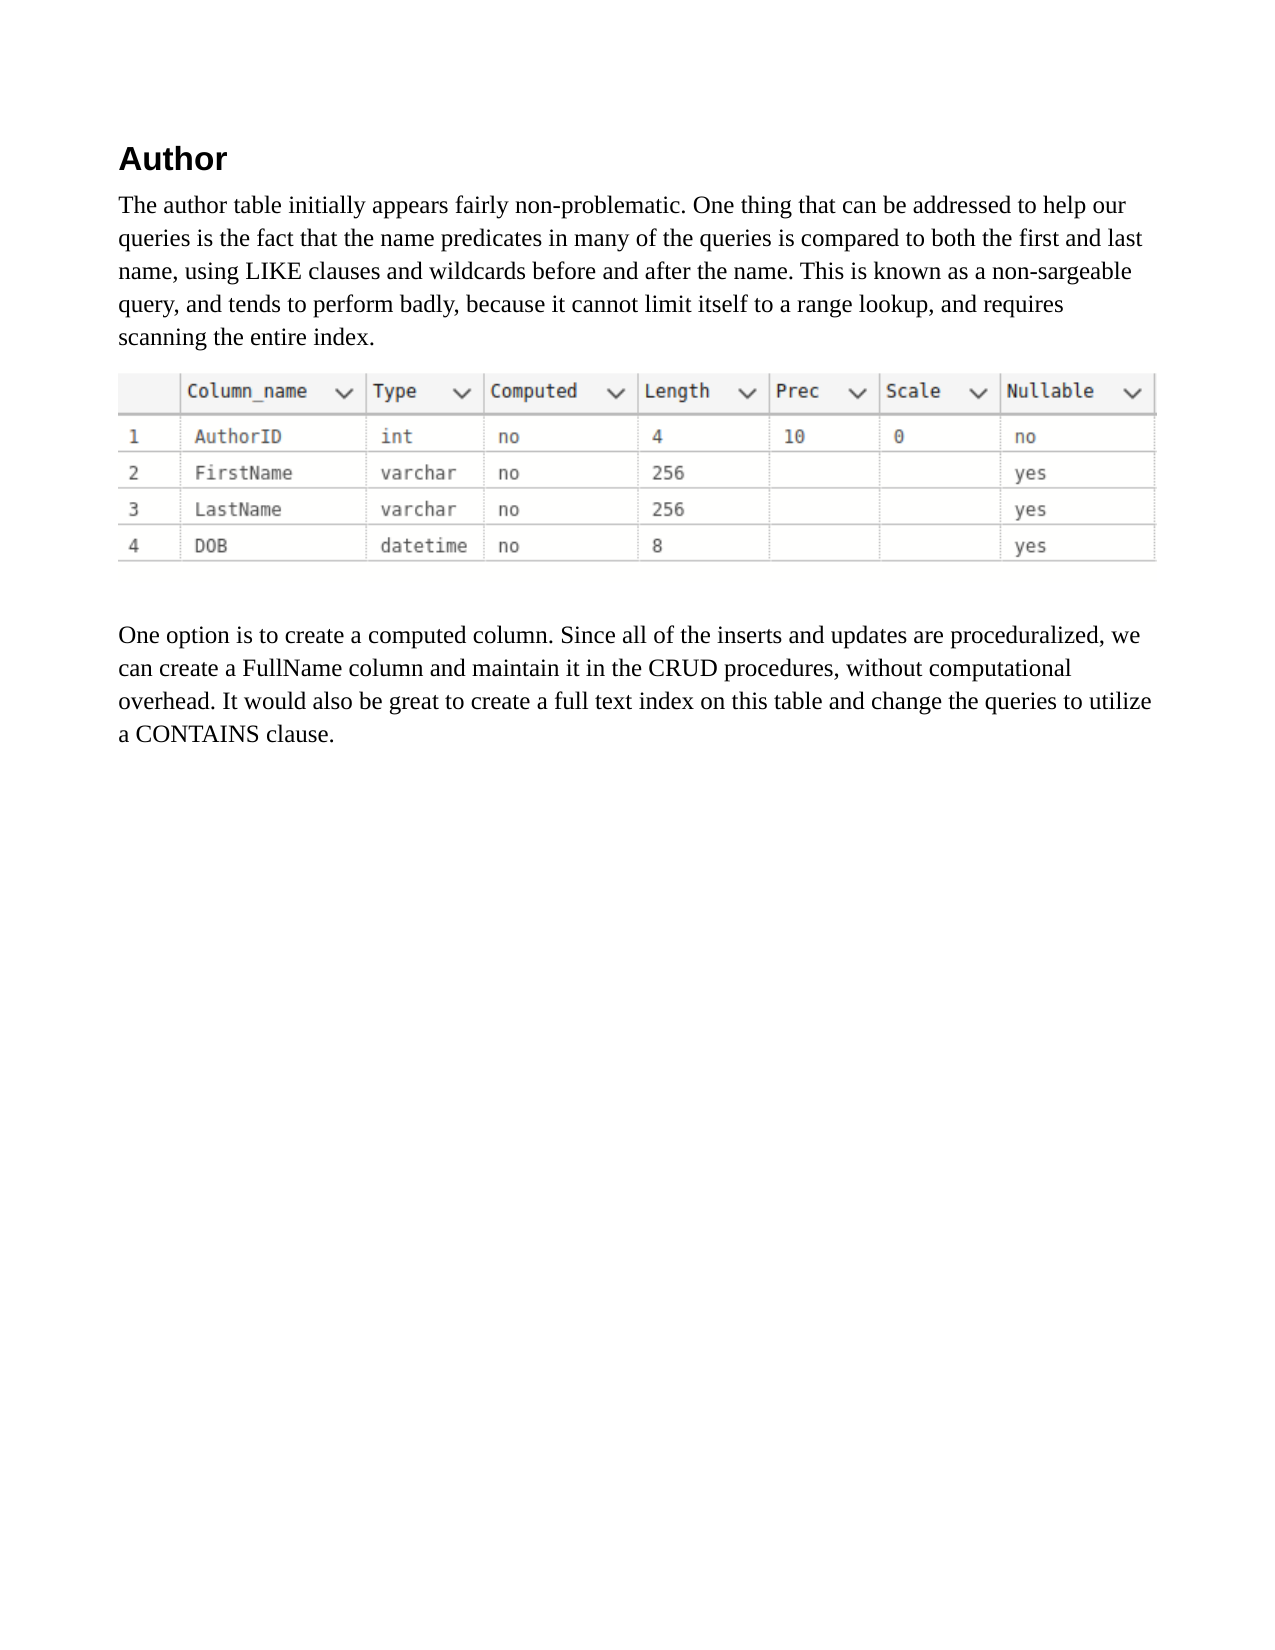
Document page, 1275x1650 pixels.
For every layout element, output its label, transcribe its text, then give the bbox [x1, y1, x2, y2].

picture [118, 369, 1157, 583]
subtitle Author [118, 139, 1157, 177]
text One option is to create a computed column. Since all of the inserts and updates are proceduralized, we can create a FullName column and maintain it in the CRUD procedures, without computational overhead. It would also be great to create a full text index on this table and change the queries to utilize a CONTAINS clause. [118, 583, 1157, 747]
text The author table initially appears fairly non-problematic. One thing that can be addressed to help our queries is the fact that the name predicates in many of the queries is compared to both the first and last name, using LIKE clauses and wildcards before and after the name. This is known as a non-sargeable query, and tends to perform badly, because it cannot limit itself to a range lookup, and requires scanning the entire index. [118, 190, 1157, 351]
